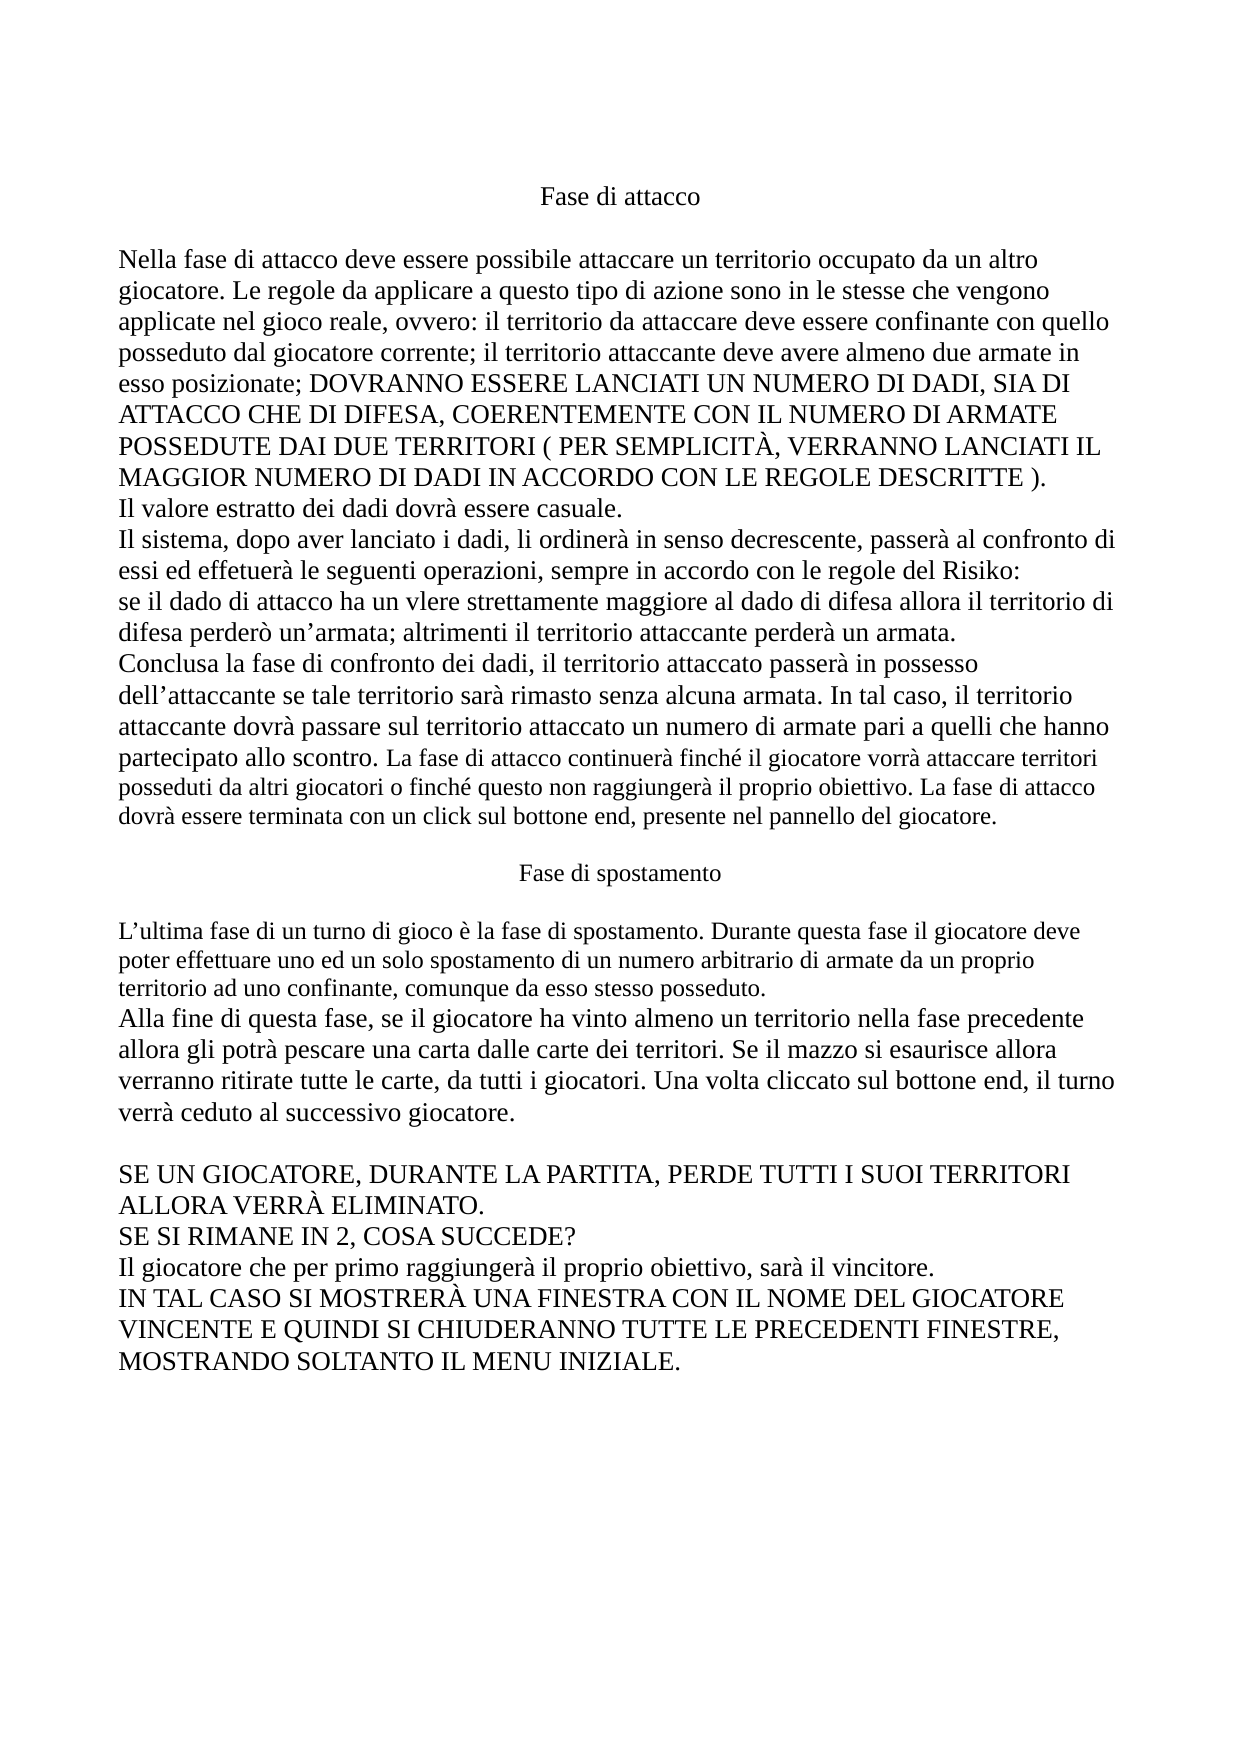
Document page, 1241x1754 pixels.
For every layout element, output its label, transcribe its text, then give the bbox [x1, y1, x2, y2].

text Fase di attacco [118, 180, 1122, 212]
text Il giocatore che per primo raggiungerà il proprio obiettivo, sarà il vincitore. [118, 1251, 1122, 1282]
text Nella fase di attacco deve essere possibile attaccare un territorio occupato da un altro giocatore. Le regole da applicare a questo tipo di azione sono in le stesse che vengono applicate nel gioco reale, ovvero: il territorio da attaccare deve essere confinante con quello posseduto dal giocatore corrente; il territorio attaccante deve avere almeno due armate in esso posizionate; DOVRANNO ESSERE LANCIATI UN NUMERO DI DADI, SIA DI ATTACCO CHE DI DIFESA, COERENTEMENTE CON IL NUMERO DI ARMATE POSSEDUTE DAI DUE TERRITORI ( PER SEMPLICITÀ, VERRANNO LANCIATI IL MAGGIOR NUMERO DI DADI IN ACCORDO CON LE REGOLE DESCRITTE ). [118, 243, 1122, 492]
text Fase di spostamento [118, 858, 1122, 887]
text IN TAL CASO SI MOSTRERÀ UNA FINESTRA CON IL NOME DEL GIOCATORE VINCENTE E QUINDI SI CHIUDERANNO TUTTE LE PRECEDENTI FINESTRE, MOSTRANDO SOLTANTO IL MENU INIZIALE. [118, 1282, 1122, 1376]
text Alla fine di questa fase, se il giocatore ha vinto almeno un territorio nella fase precedente allora gli potrà pescare una carta dalle carte dei territori. Se il mazzo si esaurisce allora verranno ritirate tutte le carte, da tutti i giocatori. Una volta cliccato sul bottone end, il turno verrà ceduto al successivo giocatore. [118, 1002, 1122, 1127]
text SE SI RIMANE IN 2, COSA SUCCEDE? [118, 1220, 1122, 1251]
text L’ultima fase di un turno di gioco è la fase di spostamento. Durante questa fase il giocatore deve poter effettuare uno ed un solo spostamento di un numero arbitrario di armate da un proprio territorio ad uno confinante, comunque da esso stesso posseduto. [118, 916, 1122, 1002]
text SE UN GIOCATORE, DURANTE LA PARTITA, PERDE TUTTI I SUOI TERRITORI ALLORA VERRÀ ELIMINATO. [118, 1158, 1122, 1220]
text Il sistema, dopo aver lanciato i dadi, li ordinerà in senso decrescente, passerà al confronto di essi ed effetuerà le seguenti operazioni, sempre in accordo con le regole del Risiko: [118, 523, 1122, 585]
text Il valore estratto dei dadi dovrà essere casuale. [118, 492, 1122, 523]
text se il dado di attacco ha un vlere strettamente maggiore al dado di difesa allora il territorio di difesa perderò un’armata; altrimenti il territorio attaccante perderà un armata. [118, 585, 1122, 648]
text Conclusa la fase di confronto dei dadi, il territorio attaccato passerà in possesso dell’attaccante se tale territorio sarà rimasto senza alcuna armata. In tal caso, il territorio attaccante dovrà passare sul territorio attaccato un numero di armate pari a quelli che hanno partecipato allo scontro. La fase di attacco continuerà finché il giocatore vorrà attaccare territori posseduti da altri giocatori o finché questo non raggiungerà il proprio obiettivo. La fase di attacco dovrà essere terminata con un click sul bottone end, presente nel pannello del giocatore. [118, 648, 1122, 830]
